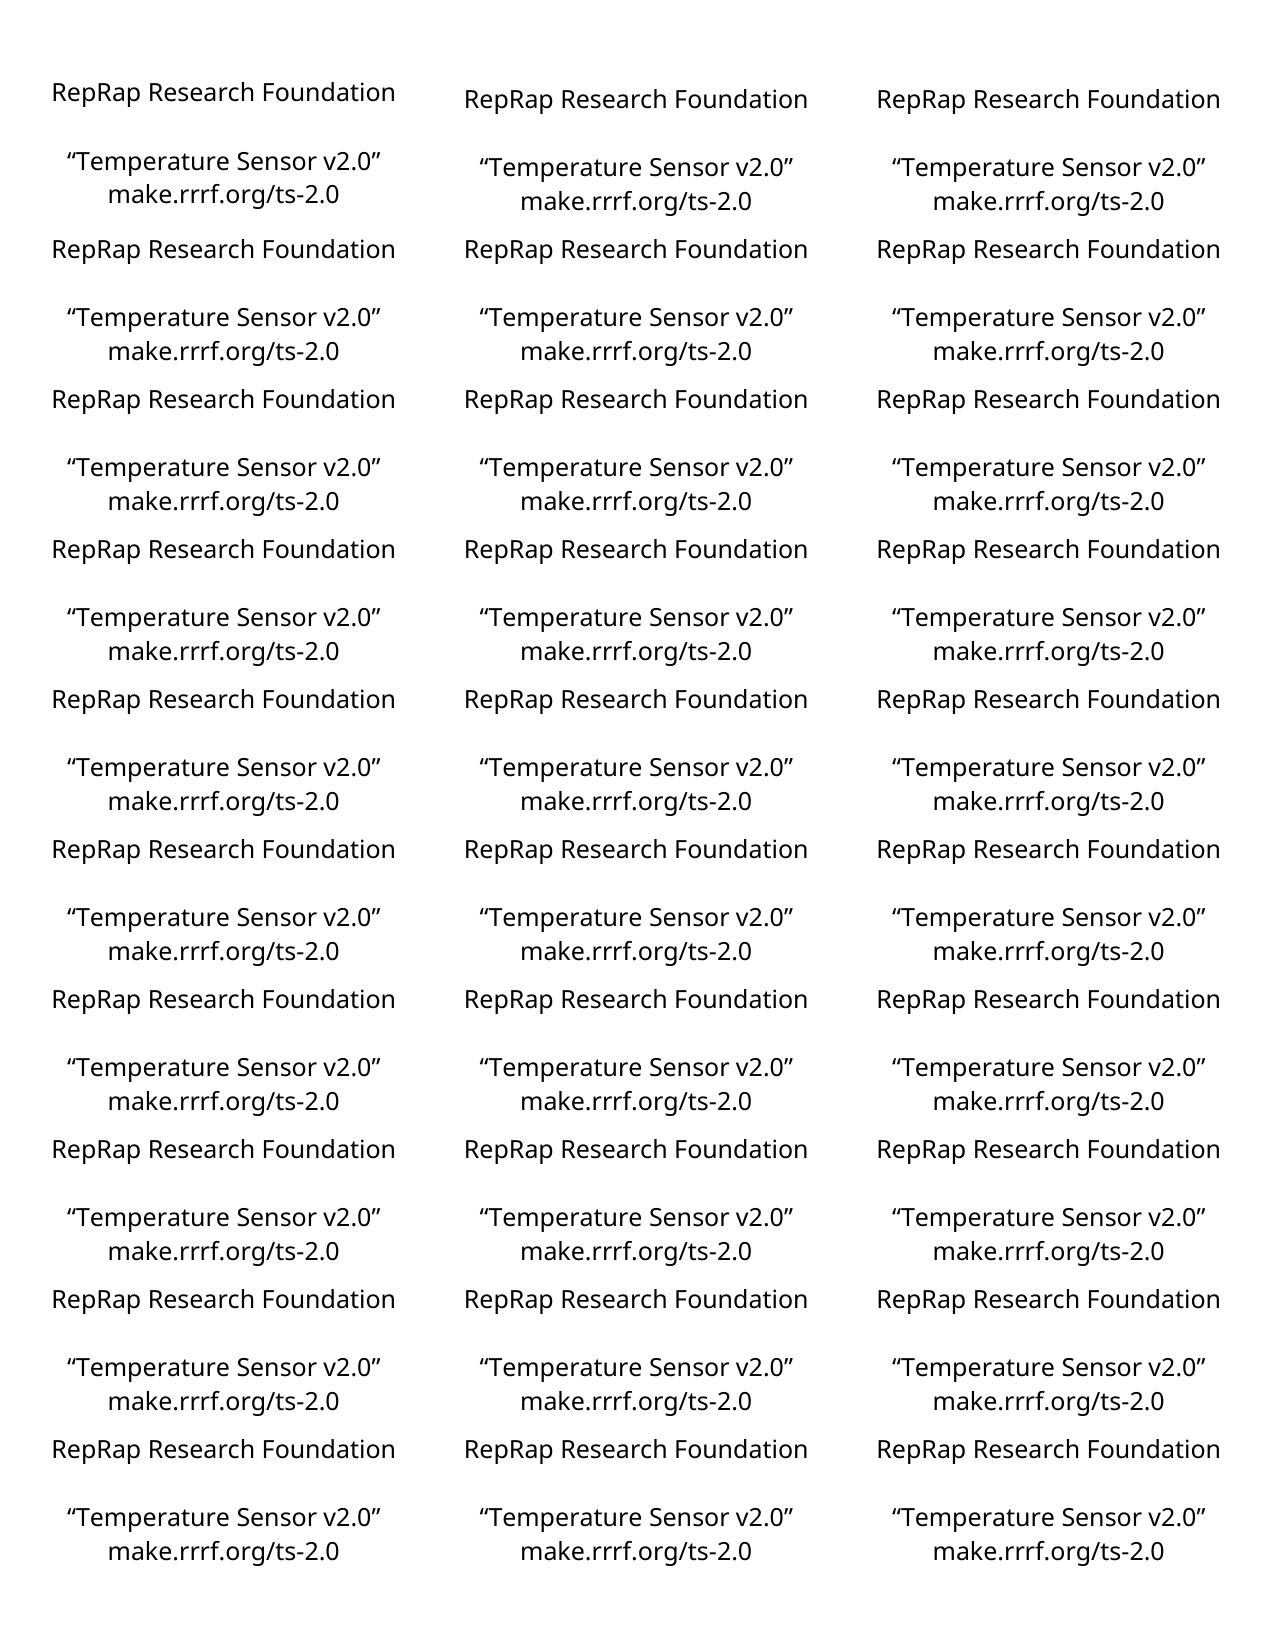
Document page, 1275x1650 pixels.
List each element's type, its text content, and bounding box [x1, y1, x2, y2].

table_cell RepRap Research Foundation “Temperature Sensor v2.0” make.rrrf.org/ts-2.0 [852, 975, 1246, 1125]
table_cell [833, 1425, 852, 1575]
table_cell RepRap Research Foundation “Temperature Sensor v2.0” make.rrrf.org/ts-2.0 [852, 825, 1246, 975]
table_cell [833, 1125, 852, 1275]
table_cell RepRap Research Foundation “Temperature Sensor v2.0” make.rrrf.org/ts-2.0 [852, 1275, 1246, 1425]
table_cell RepRap Research Foundation “Temperature Sensor v2.0” make.rrrf.org/ts-2.0 [439, 675, 833, 825]
table_cell [421, 675, 439, 825]
table_cell RepRap Research Foundation “Temperature Sensor v2.0” make.rrrf.org/ts-2.0 [439, 1125, 833, 1275]
table_cell [833, 375, 852, 525]
table_cell RepRap Research Foundation “Temperature Sensor v2.0” make.rrrf.org/ts-2.0 [439, 975, 833, 1125]
table_cell RepRap Research Foundation “Temperature Sensor v2.0” make.rrrf.org/ts-2.0 [852, 375, 1246, 525]
table_cell RepRap Research Foundation “Temperature Sensor v2.0” make.rrrf.org/ts-2.0 [27, 525, 421, 675]
table_cell RepRap Research Foundation “Temperature Sensor v2.0” make.rrrf.org/ts-2.0 [439, 525, 833, 675]
table_header RepRap Research Foundation “Temperature Sensor v2.0” make.rrrf.org/ts-2.0 [852, 75, 1246, 225]
table_cell [833, 825, 852, 975]
table_header [421, 75, 439, 225]
table_cell RepRap Research Foundation “Temperature Sensor v2.0” make.rrrf.org/ts-2.0 [439, 1425, 833, 1575]
table_cell [833, 525, 852, 675]
table_header [833, 75, 852, 225]
table_header RepRap Research Foundation “Temperature Sensor v2.0” make.rrrf.org/ts-2.0 [27, 75, 421, 225]
table_cell RepRap Research Foundation “Temperature Sensor v2.0” make.rrrf.org/ts-2.0 [27, 675, 421, 825]
table_cell RepRap Research Foundation “Temperature Sensor v2.0” make.rrrf.org/ts-2.0 [852, 1125, 1246, 1275]
table_cell [833, 675, 852, 825]
table_cell RepRap Research Foundation “Temperature Sensor v2.0” make.rrrf.org/ts-2.0 [27, 1275, 421, 1425]
table_cell [421, 225, 439, 375]
table_cell RepRap Research Foundation “Temperature Sensor v2.0” make.rrrf.org/ts-2.0 [852, 525, 1246, 675]
table_cell [421, 1275, 439, 1425]
table_cell RepRap Research Foundation “Temperature Sensor v2.0” make.rrrf.org/ts-2.0 [852, 225, 1246, 375]
table_cell RepRap Research Foundation “Temperature Sensor v2.0” make.rrrf.org/ts-2.0 [27, 1425, 421, 1575]
table_cell [421, 1125, 439, 1275]
table_cell RepRap Research Foundation “Temperature Sensor v2.0” make.rrrf.org/ts-2.0 [27, 375, 421, 525]
table_cell [421, 825, 439, 975]
table_cell RepRap Research Foundation “Temperature Sensor v2.0” make.rrrf.org/ts-2.0 [27, 1125, 421, 1275]
table_cell RepRap Research Foundation “Temperature Sensor v2.0” make.rrrf.org/ts-2.0 [439, 225, 833, 375]
table_cell RepRap Research Foundation “Temperature Sensor v2.0” make.rrrf.org/ts-2.0 [27, 975, 421, 1125]
table_cell [421, 375, 439, 525]
table_cell RepRap Research Foundation “Temperature Sensor v2.0” make.rrrf.org/ts-2.0 [852, 1425, 1246, 1575]
table_header RepRap Research Foundation “Temperature Sensor v2.0” make.rrrf.org/ts-2.0 [439, 75, 833, 225]
table_cell [421, 975, 439, 1125]
table_cell RepRap Research Foundation “Temperature Sensor v2.0” make.rrrf.org/ts-2.0 [852, 675, 1246, 825]
table_cell [833, 1275, 852, 1425]
table_cell RepRap Research Foundation “Temperature Sensor v2.0” make.rrrf.org/ts-2.0 [27, 825, 421, 975]
table_cell RepRap Research Foundation “Temperature Sensor v2.0” make.rrrf.org/ts-2.0 [439, 825, 833, 975]
table_cell RepRap Research Foundation “Temperature Sensor v2.0” make.rrrf.org/ts-2.0 [439, 1275, 833, 1425]
table_cell [833, 975, 852, 1125]
table_cell [421, 525, 439, 675]
table_cell RepRap Research Foundation “Temperature Sensor v2.0” make.rrrf.org/ts-2.0 [439, 375, 833, 525]
table_cell [421, 1425, 439, 1575]
table_cell RepRap Research Foundation “Temperature Sensor v2.0” make.rrrf.org/ts-2.0 [27, 225, 421, 375]
table_cell [833, 225, 852, 375]
